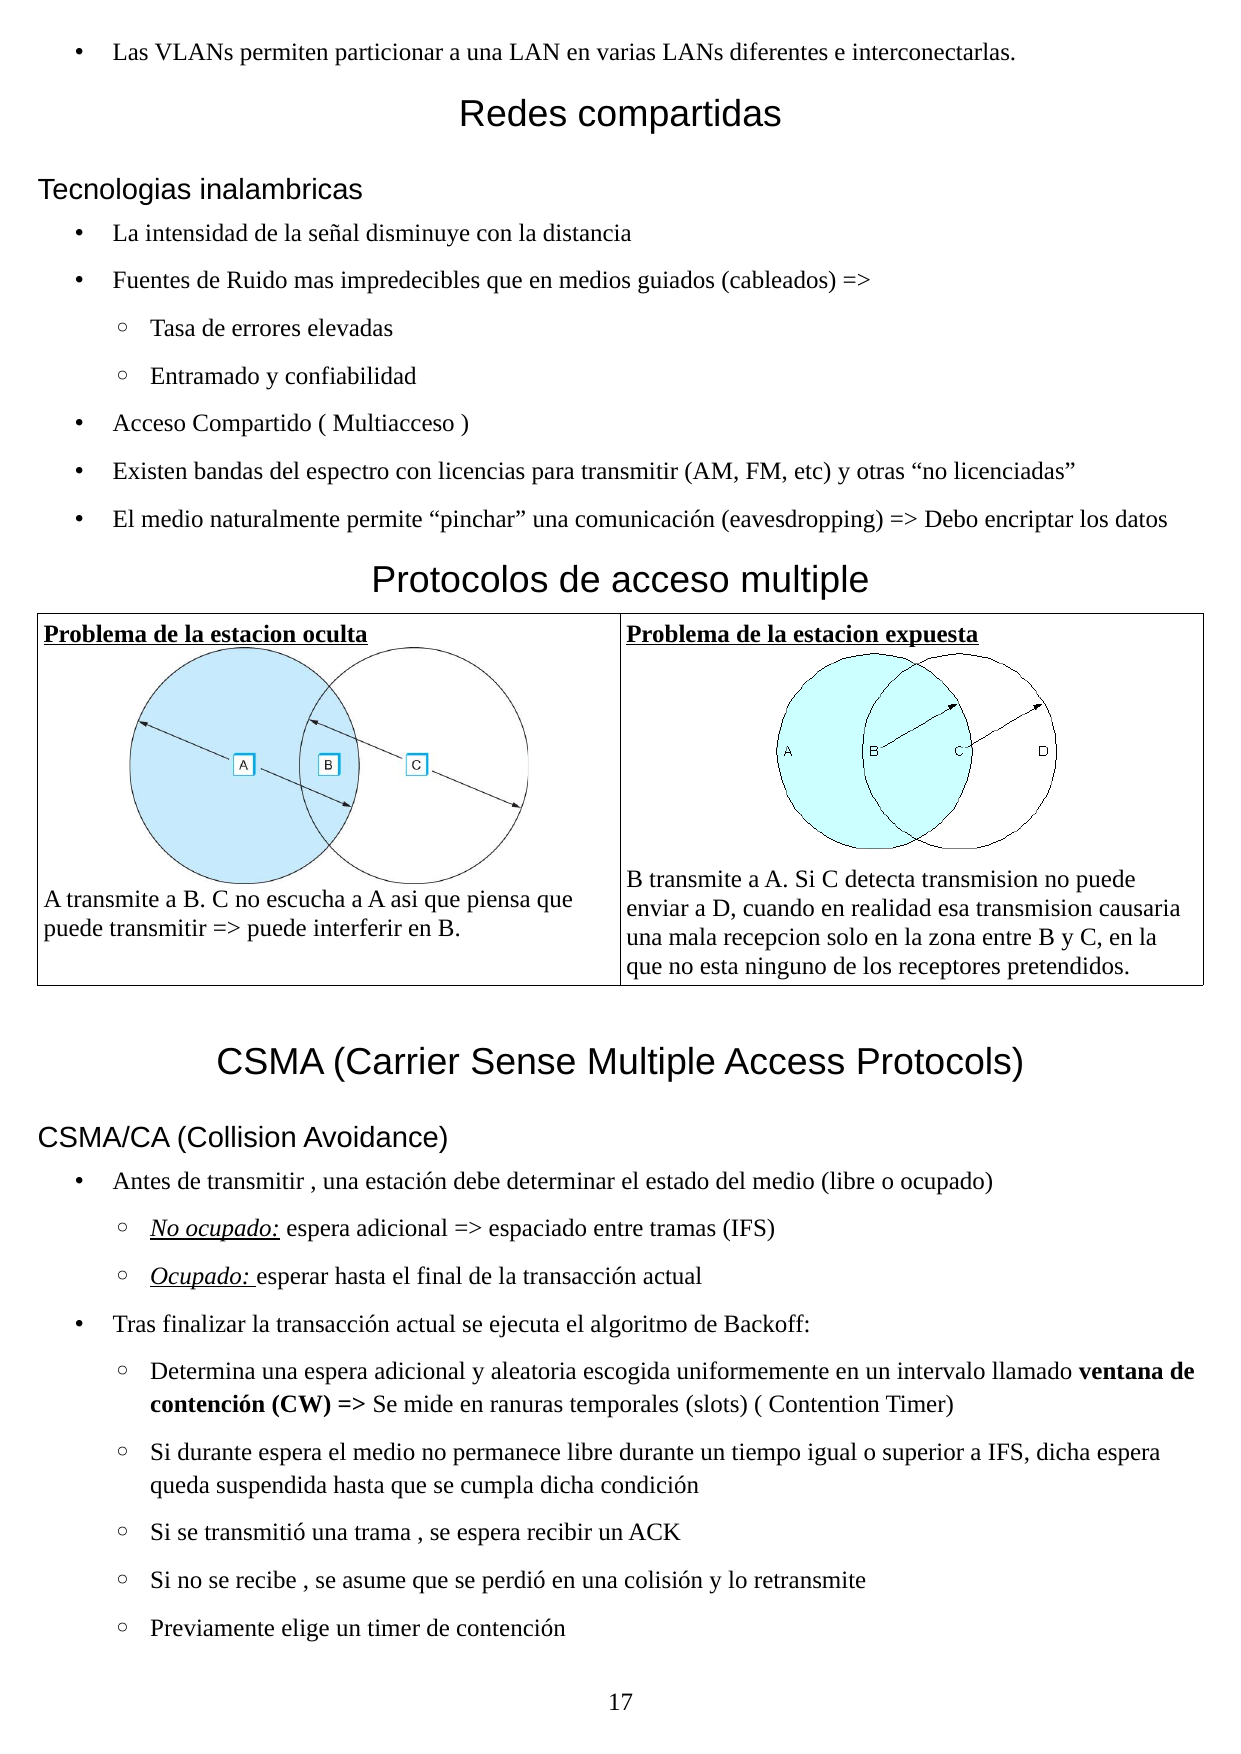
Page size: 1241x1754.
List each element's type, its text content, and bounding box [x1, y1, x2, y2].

subtitle CSMA (Carrier Sense Multiple Access Protocols) [37, 1039, 1203, 1082]
list Tasa de errores elevadas [112, 313, 1203, 342]
list No ocupado: espera adicional => espaciado entre tramas (IFS) [112, 1213, 1203, 1242]
list Existen bandas del espectro con licencias para transmitir (AM, FM, etc) y otras “no licenciadas” [75, 456, 1203, 485]
subtitle Redes compartidas [37, 91, 1203, 134]
picture [740, 647, 1083, 865]
list Las VLANs permiten particionar a una LAN en varias LANs diferentes e interconectarlas. [75, 37, 1203, 66]
list Determina una espera adicional y aleatoria escogida uniformemente en un intervalo llamado ventana de contención (CW) => Se mide en ranuras temporales (slots) ( Contention Timer) [112, 1356, 1203, 1418]
subtitle Protocolos de acceso multiple [37, 557, 1203, 601]
list Fuentes de Ruido mas impredecibles que en medios guiados (cableados) => [75, 266, 1203, 294]
picture [129, 647, 529, 884]
list Previamente elige un timer de contención [112, 1613, 1203, 1641]
list Entramado y confiabilidad [112, 361, 1203, 389]
list La intensidad de la señal disminuye con la distancia [75, 218, 1203, 247]
list Si se transmitió una trama , se espera recibir un ACK [112, 1517, 1203, 1546]
subtitle CSMA/CA (Collision Avoidance) [37, 1120, 1203, 1153]
list Si durante espera el medio no permanece libre durante un tiempo igual o superior a IFS, dicha espera queda suspendida hasta que se cumpla dicha condición [112, 1437, 1203, 1499]
table_header Problema de la estacion oculta A transmite a B. C no escucha a A asi que piensa que puede transmitir => puede interferir en B. [38, 614, 620, 985]
list Acceso Compartido ( Multiacceso ) [75, 408, 1203, 437]
list Ocupado: esperar hasta el final de la transacción actual [112, 1261, 1203, 1290]
table_header Problema de la estacion expuesta B transmite a A. Si C detecta transmision no puede enviar a D, cuando en realidad esa transmision causaria una mala recepcion solo en la zona entre B y C, en la que no esta ninguno de los receptores pretendidos. [621, 614, 1203, 985]
subtitle Tecnologias inalambricas [37, 172, 1203, 206]
list Si no se recibe , se asume que se perdió en una colisión y lo retransmite [112, 1565, 1203, 1594]
list El medio naturalmente permite “pinchar” una comunicación (eavesdropping) => Debo encriptar los datos [75, 504, 1203, 532]
list Tras finalizar la transacción actual se ejecuta el algoritmo de Backoff: [75, 1309, 1203, 1337]
list Antes de transmitir , una estación debe determinar el estado del medio (libre o ocupado) [75, 1166, 1203, 1194]
